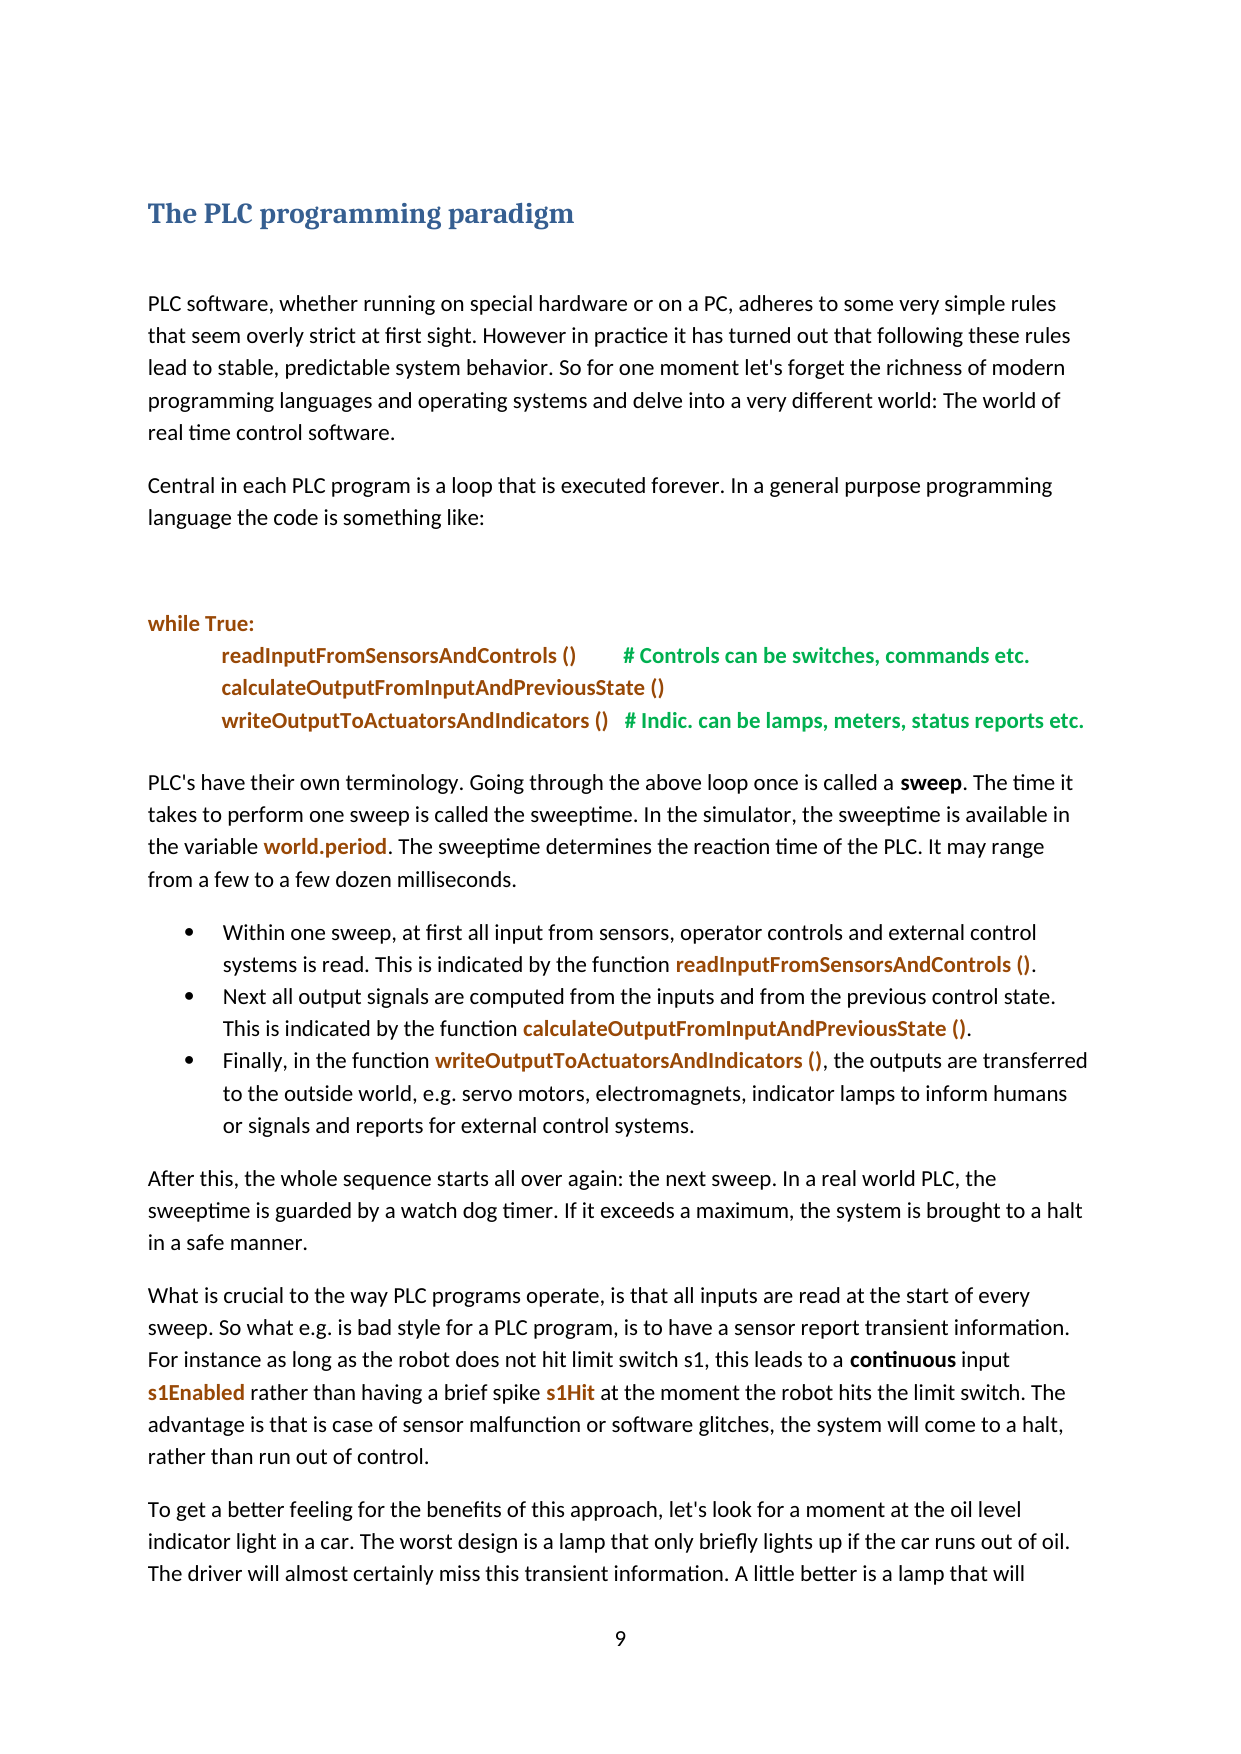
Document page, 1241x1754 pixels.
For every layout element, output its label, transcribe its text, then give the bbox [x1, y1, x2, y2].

text To get a better feeling for the benefits of this approach, let's look for a moment at the oil level indicator light in a car. The worst design is a lamp that only briefly lights up if the car runs out of oil. The driver will almost certainly miss this transient information. A little better is a lamp that will [148, 1495, 1093, 1588]
text Central in each PLC program is a loop that is executed forever. In a general purpose programming language the code is something like: [148, 471, 1093, 531]
list Next all output signals are computed from the inputs and from the previous control state. This is indicated by the function calculateOutputFromInputAndPreviousState (). [185, 982, 1093, 1042]
subtitle The PLC programming paradigm [148, 198, 1093, 231]
list Within one sweep, at first all input from sensors, operator controls and external control systems is read. This is indicated by the function readInputFromSensorsAndControls (). [185, 918, 1093, 978]
text calculateOutputFromInputAndPreviousState () [221, 673, 1093, 702]
text readInputFromSensorsAndControls () # Controls can be switches, commands etc. [221, 641, 1093, 669]
text What is crucial to the way PLC programs operate, is that all inputs are read at the start of every sweep. So what e.g. is bad style for a PLC program, is to have a sensor report transient information. For instance as long as the robot does not hit limit switch s1, this leads to a continuous input s1Enabled rather than having a brief spike s1Hit at the moment the robot hits the limit switch. The advantage is that is case of sensor malfunction or software glitches, the system will come to a halt, rather than run out of control. [148, 1281, 1093, 1470]
text PLC's have their own terminology. Going through the above loop once is called a sweep. The time it takes to perform one sweep is called the sweeptime. In the simulator, the sweeptime is available in the variable world.period. The sweeptime determines the reaction time of the PLC. It may range from a few to a few dozen milliseconds. [148, 768, 1093, 893]
text After this, the whole sequence starts all over again: the next sweep. In a real world PLC, the sweeptime is guarded by a watch dog timer. If it exceeds a maximum, the system is brought to a halt in a safe manner. [148, 1164, 1093, 1256]
text while True: [148, 609, 1093, 637]
text PLC software, whether running on special hardware or on a PC, adheres to some very simple rules that seem overly strict at first sight. However in practice it has turned out that following these rules lead to stable, predictable system behavior. So for one moment let's forget the richness of modern programming languages and operating systems and delve into a very different world: The world of real time control software. [148, 289, 1093, 446]
text writeOutputToActuatorsAndIndicators () # Indic. can be lamps, meters, status reports etc. [221, 706, 1093, 734]
list Finally, in the function writeOutputToActuatorsAndIndicators (), the outputs are transferred to the outside world, e.g. servo motors, electromagnets, indicator lamps to inform humans or signals and reports for external control systems. [185, 1046, 1093, 1139]
